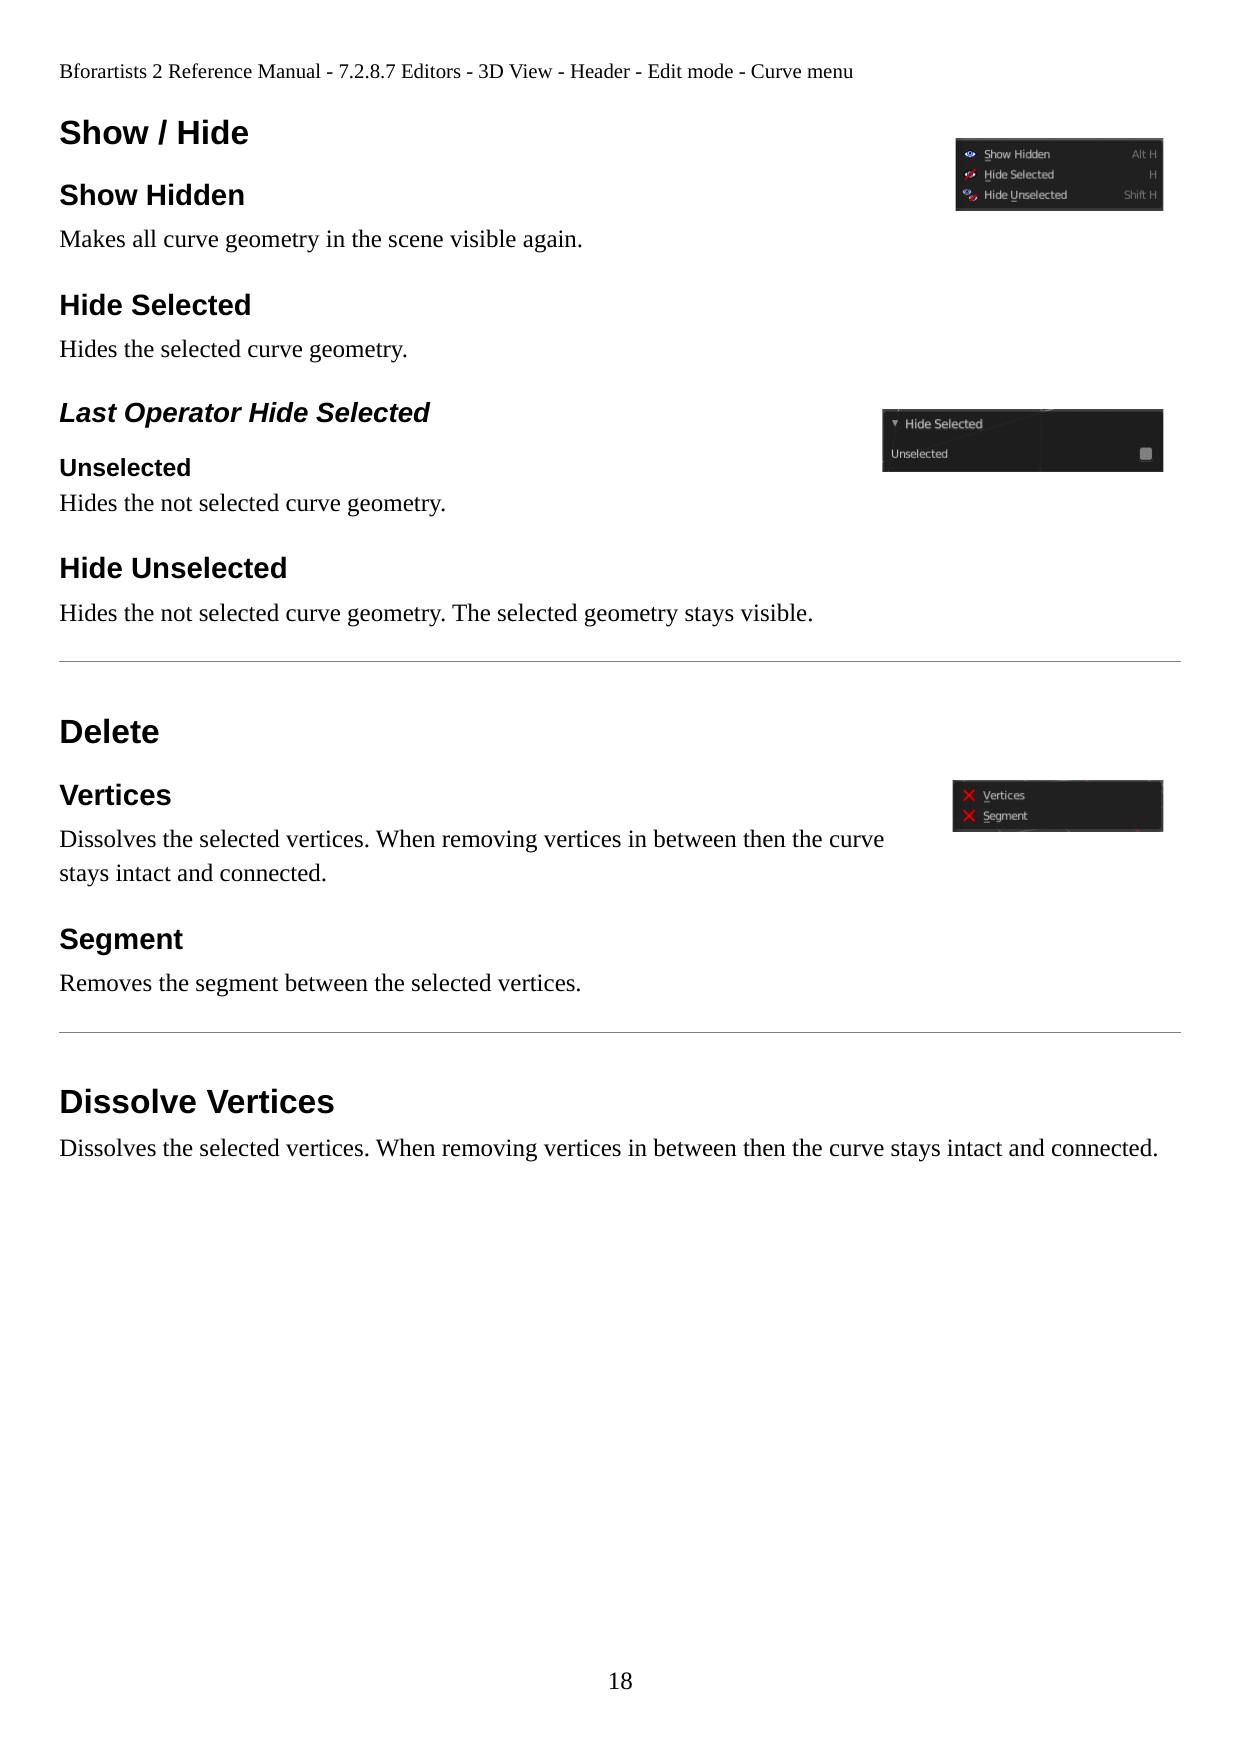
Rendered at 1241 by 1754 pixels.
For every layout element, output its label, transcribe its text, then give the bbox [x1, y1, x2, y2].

subtitle Show / Hide [59, 113, 1181, 151]
text Hides the selected curve geometry. [59, 334, 1181, 363]
text Hides the not selected curve geometry. The selected geometry stays visible. [59, 598, 1181, 626]
subtitle Last Operator Hide Selected [59, 396, 1181, 428]
text Dissolves the selected vertices. When removing vertices in between then the curve stays intact and connected. [59, 1133, 1181, 1162]
subtitle Dissolve Vertices [59, 1082, 1181, 1121]
picture [955, 138, 1164, 211]
subtitle Unselected [59, 453, 1181, 481]
subtitle Hide Unselected [59, 551, 1181, 585]
text Makes all curve geometry in the scene visible again. [59, 224, 1181, 253]
subtitle Hide Selected [59, 288, 1181, 322]
text Dissolves the selected vertices. When removing vertices in between then the curve stays intact and connected. [59, 824, 1181, 887]
subtitle Delete [59, 712, 1181, 750]
text Removes the segment between the selected vertices. [59, 968, 1181, 997]
text Hides the not selected curve geometry. [59, 488, 1181, 516]
subtitle Show Hidden [59, 178, 1181, 212]
subtitle Vertices [59, 777, 1181, 811]
subtitle Segment [59, 922, 1181, 956]
picture [882, 409, 1164, 472]
picture [952, 780, 1164, 832]
